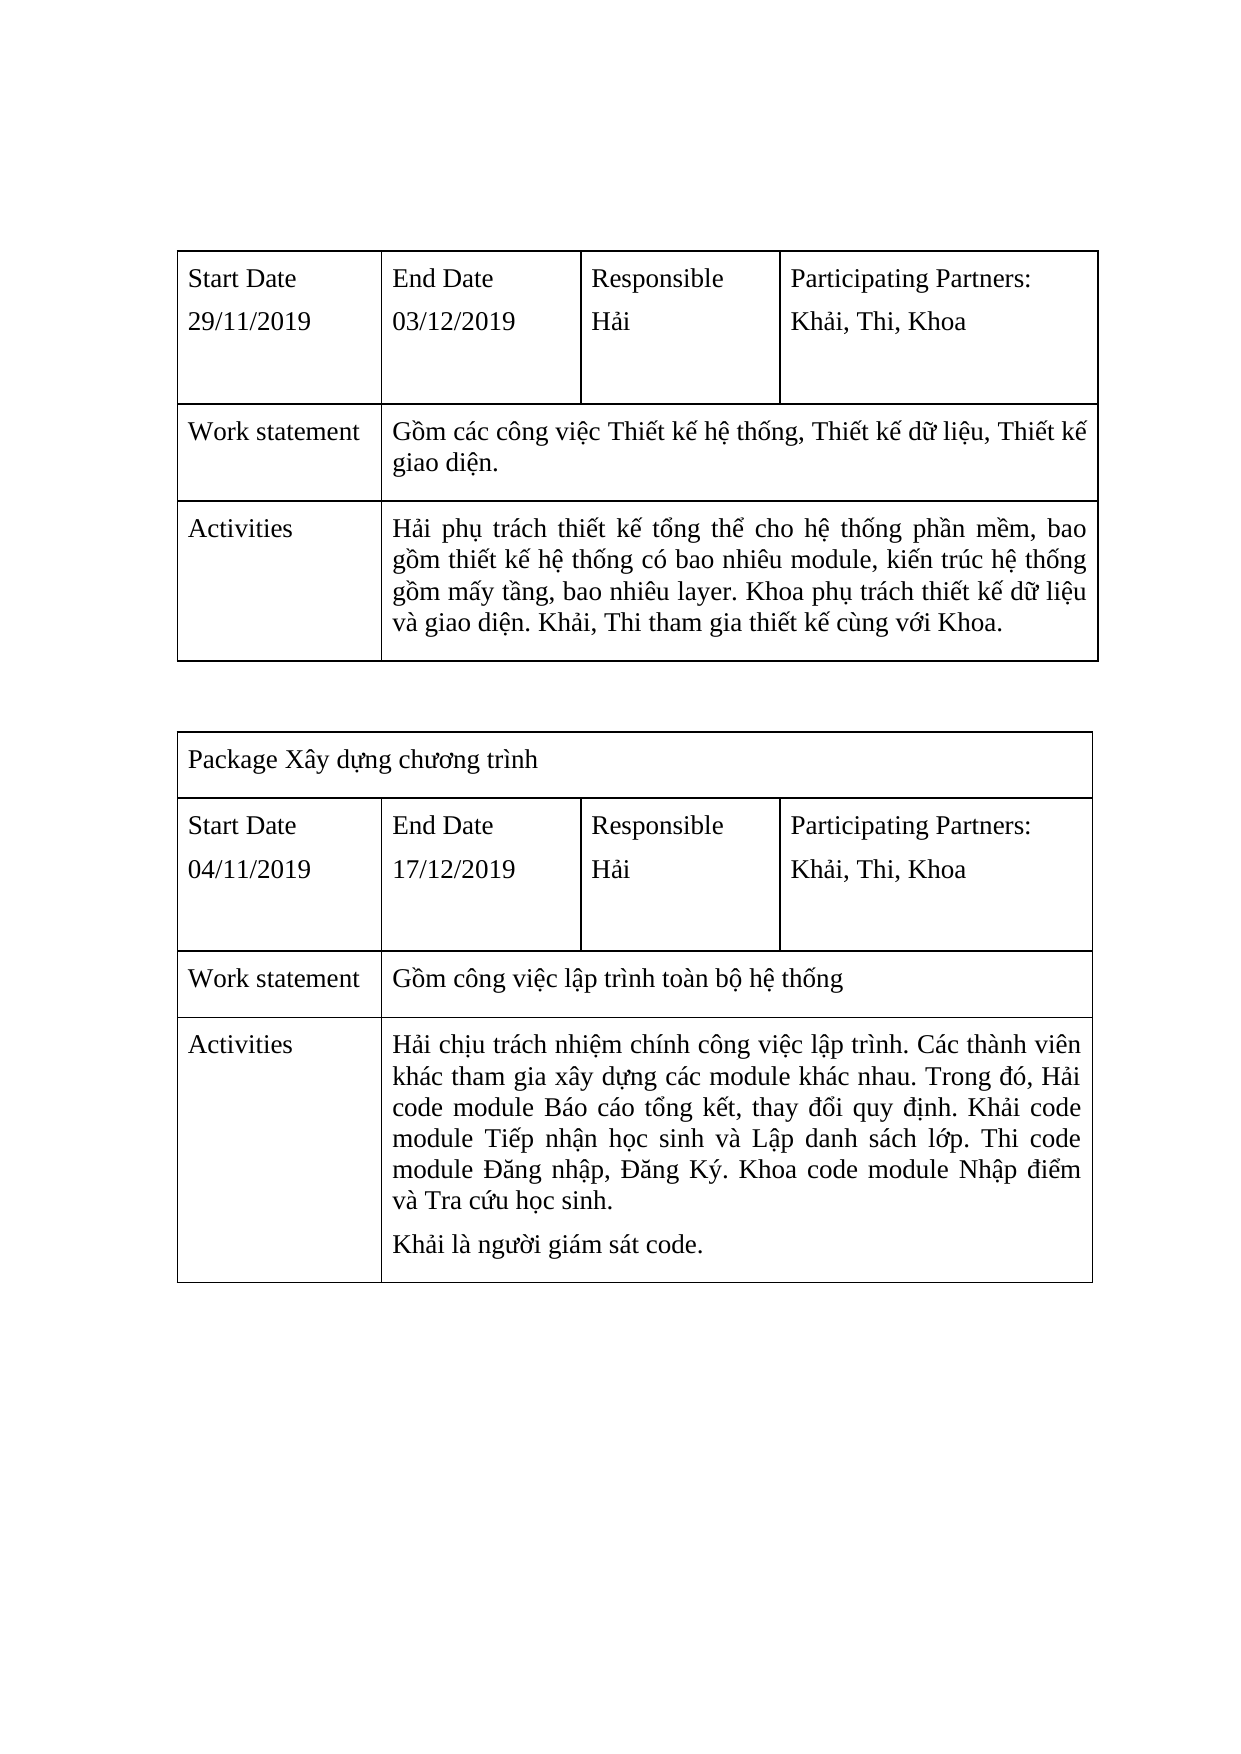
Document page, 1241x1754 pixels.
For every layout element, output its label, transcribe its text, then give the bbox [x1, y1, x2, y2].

table_cell Responsible Hải [582, 799, 779, 950]
table_cell Start Date 04/11/2019 [178, 799, 381, 950]
table_cell Gồm các công việc Thiết kế hệ thống, Thiết kế dữ liệu, Thiết kế giao diện. [382, 405, 1097, 500]
table_cell End Date 17/12/2019 [382, 799, 580, 950]
table_cell Participating Partners: Khải, Thi, Khoa [781, 799, 1092, 950]
table_cell Activities [178, 1018, 381, 1282]
table_cell Start Date 29/11/2019 [178, 252, 381, 403]
table_cell Participating Partners: Khải, Thi, Khoa [781, 252, 1097, 403]
table_cell Hải phụ trách thiết kế tổng thể cho hệ thống phần mềm, bao gồm thiết kế hệ thống có bao nhiêu module, kiến trúc hệ thống gồm mấy tầng, bao nhiêu layer. Khoa phụ trách thiết kế dữ liệu và giao diện. Khải, Thi tham gia thiết kế cùng với Khoa. [382, 502, 1097, 660]
table_cell Work statement [178, 405, 381, 500]
table_cell Hải chịu trách nhiệm chính công việc lập trình. Các thành viên khác tham gia xây dựng các module khác nhau. Trong đó, Hải code module Báo cáo tổng kết, thay đổi quy định. Khải code module Tiếp nhận học sinh và Lập danh sách lớp. Thi code module Đăng nhập, Đăng Ký. Khoa code module Nhập điểm và Tra cứu học sinh. Khải là người giám sát code. [382, 1018, 1092, 1282]
table_cell End Date 03/12/2019 [382, 252, 580, 403]
table_cell Work statement [178, 952, 381, 1016]
table_cell Gồm công việc lập trình toàn bộ hệ thống [382, 952, 1092, 1016]
table_cell Responsible Hải [582, 252, 779, 403]
table_header Package Xây dựng chương trình [178, 733, 1092, 797]
table_cell Activities [178, 502, 381, 660]
